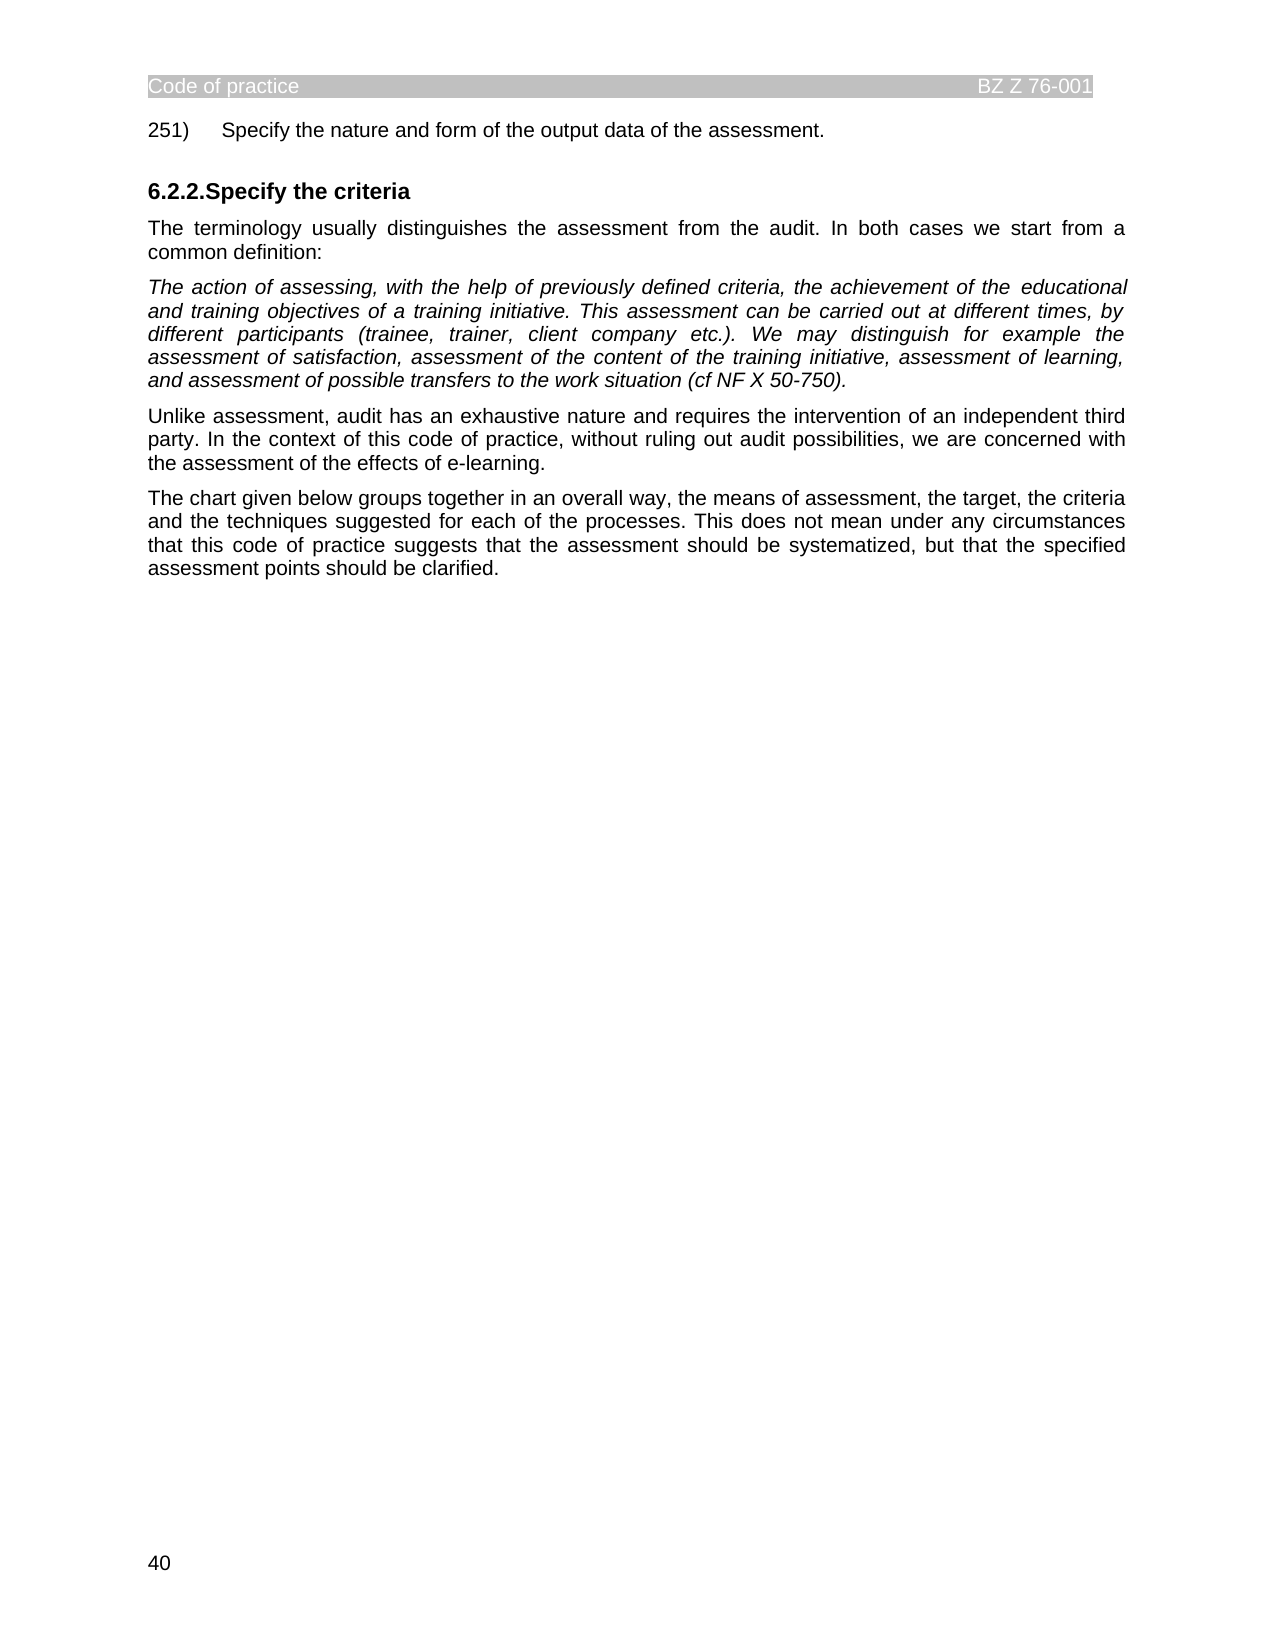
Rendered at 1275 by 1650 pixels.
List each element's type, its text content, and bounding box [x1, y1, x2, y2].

subtitle Specify the criteria [148, 179, 1127, 204]
text Unlike assessment, audit has an exhaustive nature and requires the intervention of an independent third party. In the context of this code of practice, without ruling out audit possibilities, we are concerned with the assessment of the effects of e-learning. [148, 404, 1127, 474]
text 251) Specify the nature and form of the output data of the assessment. [148, 118, 1127, 141]
text The action of assessing, with the help of previously defined criteria, the achievement of the educational and training objectives of a training initiative. This assessment can be carried out at different times, by different participants (trainee, trainer, client company etc.). We may distinguish for example the assessment of satisfaction, assessment of the content of the training initiative, assessment of learning, and assessment of possible transfers to the work situation (cf NF X 50-750). [148, 276, 1127, 392]
text The terminology usually distinguishes the assessment from the audit. In both cases we start from a common definition: [148, 217, 1127, 263]
text The chart given below groups together in an overall way, the means of assessment, the target, the criteria and the techniques suggested for each of the processes. This does not mean under any circumstances that this code of practice suggests that the assessment should be systematized, but that the specified assessment points should be clarified. [148, 487, 1127, 580]
